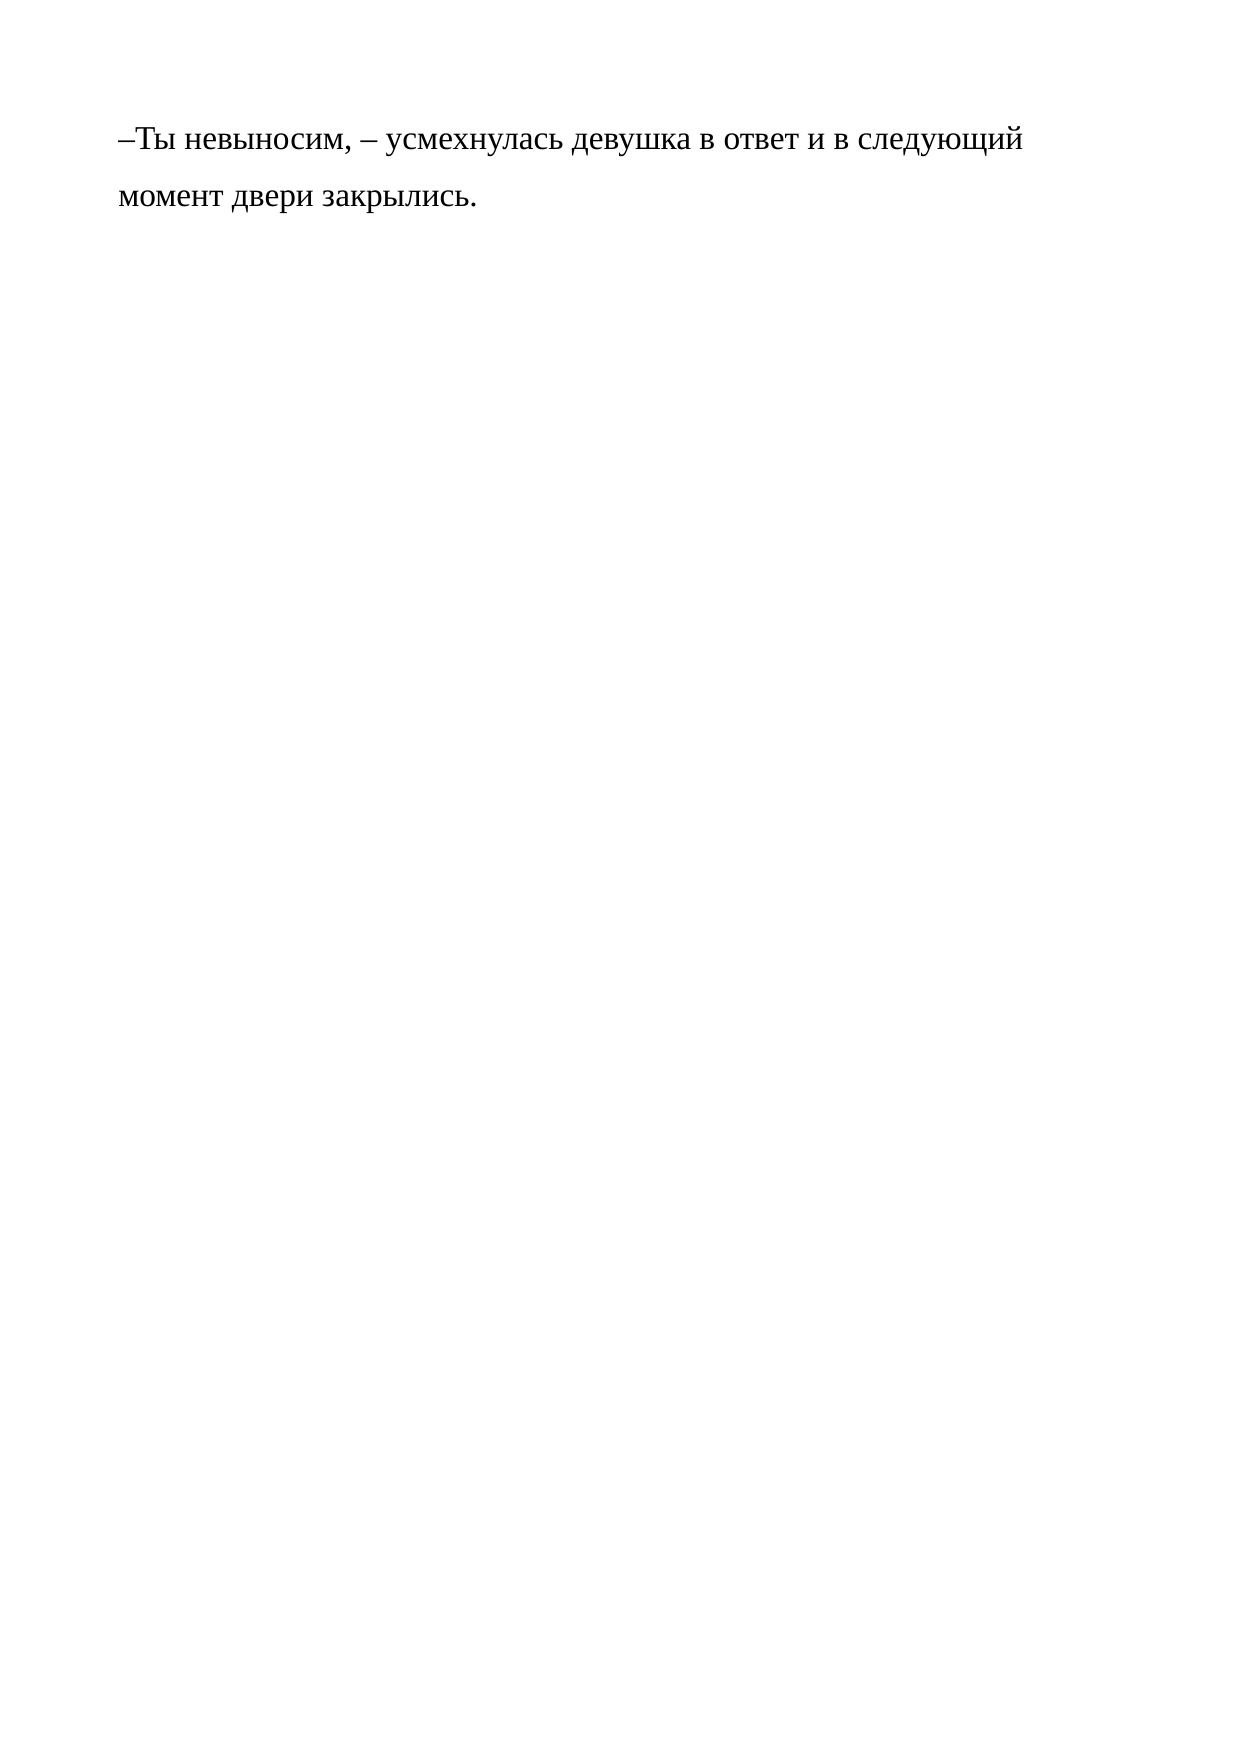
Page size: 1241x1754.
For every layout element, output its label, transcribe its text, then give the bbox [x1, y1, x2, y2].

text –Ты невыносим, – усмехнулась девушка в ответ и в следующий момент двери закрылись. [118, 118, 1122, 214]
